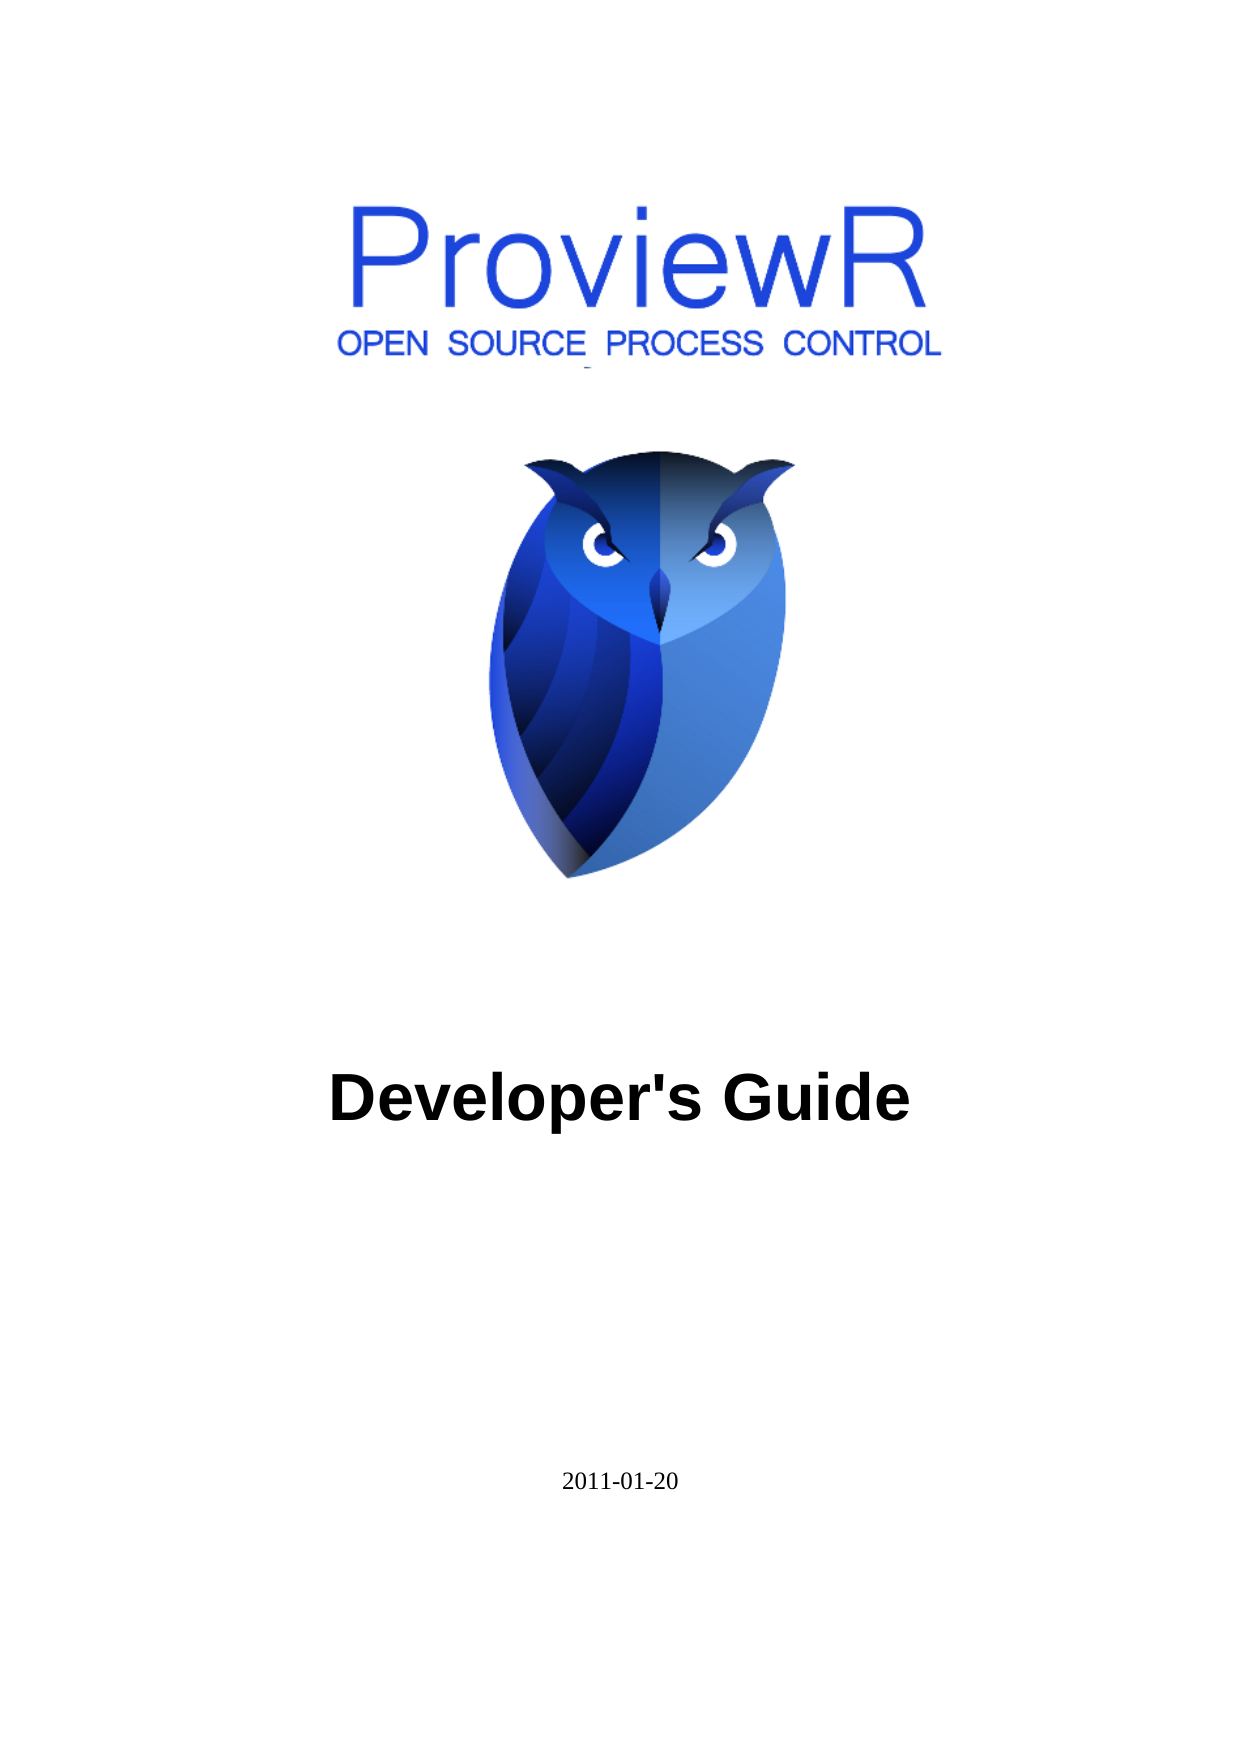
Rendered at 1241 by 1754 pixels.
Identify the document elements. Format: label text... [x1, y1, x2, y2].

picture [284, 198, 975, 894]
text 2011-01-20 [118, 1467, 1122, 1494]
text Developer's Guide [118, 1060, 1122, 1134]
